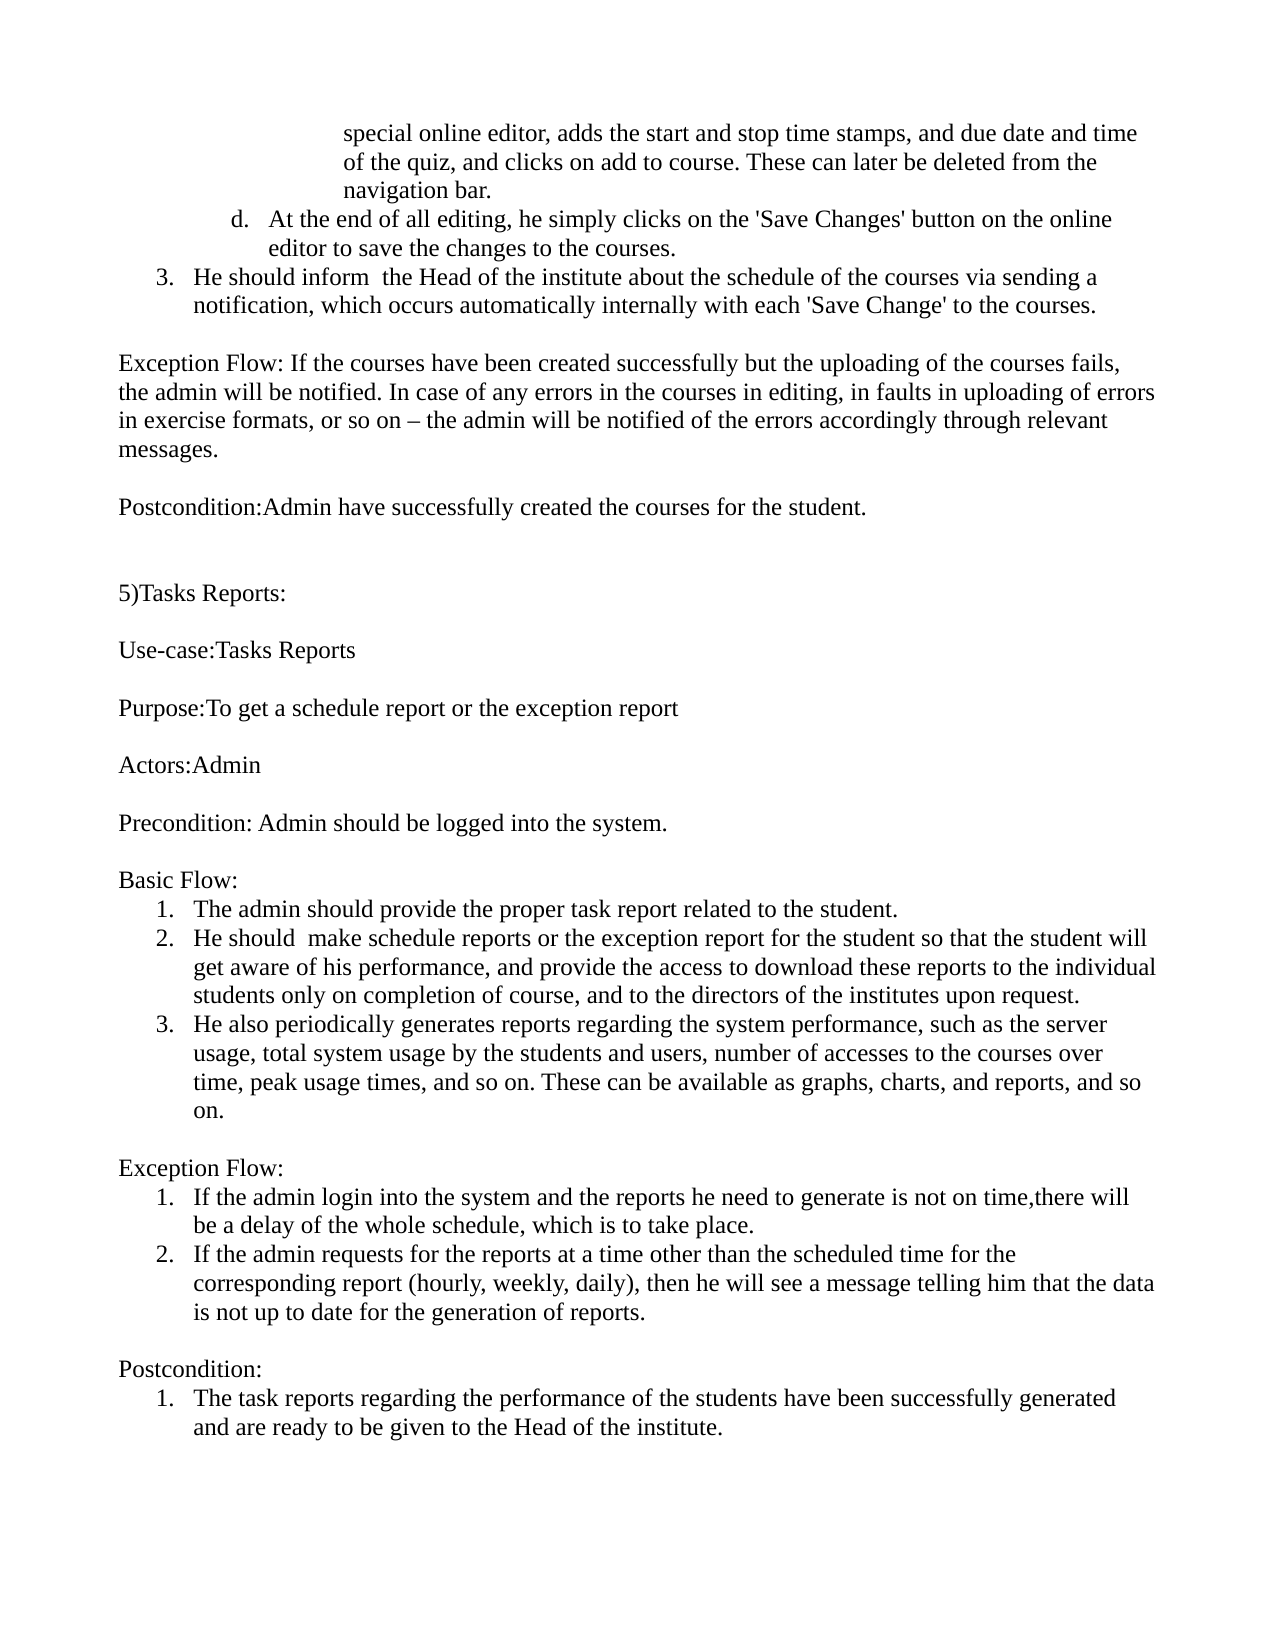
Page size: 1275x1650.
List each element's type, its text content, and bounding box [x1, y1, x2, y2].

text 5)Tasks Reports: [118, 578, 1157, 607]
text Postcondition:Admin have successfully created the courses for the student. [118, 492, 1157, 521]
text Postcondition: [118, 1354, 1157, 1383]
text Precondition: Admin should be logged into the system. [118, 808, 1157, 837]
text Exception Flow: [118, 1153, 1157, 1182]
text Exception Flow: If the courses have been created successfully but the uploading of the courses fails, the admin will be notified. In case of any errors in the courses in editing, in faults in uploading of errors in exercise formats, or so on – the admin will be notified of the errors accordingly through relevant messages. [118, 348, 1157, 463]
text Purpose:To get a schedule report or the exception report [118, 693, 1157, 722]
text Use-case:Tasks Reports [118, 636, 1157, 664]
list He should inform the Head of the institute about the schedule of the courses via sending a notification, which occurs automatically internally with each 'Save Change' to the courses. [156, 262, 1157, 319]
list He should make schedule reports or the exception report for the student so that the student will get aware of his performance, and provide the access to download these reports to the individual students only on completion of course, and to the directors of the institutes upon request. [156, 923, 1157, 1009]
list The task reports regarding the performance of the students have been successfully generated and are ready to be given to the Head of the institute. [156, 1383, 1157, 1441]
list If the admin login into the system and the reports he need to generate is not on time,there will be a delay of the whole schedule, which is to take place. [156, 1182, 1157, 1239]
list He also periodically generates reports regarding the system performance, such as the server usage, total system usage by the students and users, number of accesses to the courses over time, peak usage times, and so on. These can be available as graphs, charts, and reports, and so on. [156, 1009, 1157, 1124]
list special online editor, adds the start and stop time stamps, and due date and time of the quiz, and clicks on add to course. These can later be deleted from the navigation bar. [324, 118, 1157, 204]
list If the admin requests for the reports at a time other than the scheduled time for the corresponding report (hourly, weekly, daily), then he will see a message telling him that the data is not up to date for the generation of reports. [156, 1239, 1157, 1326]
text Actors:Admin [118, 751, 1157, 779]
list The admin should provide the proper task report related to the student. [156, 894, 1157, 923]
list At the end of all editing, he simply clicks on the 'Save Changes' button on the online editor to save the changes to the courses. [231, 204, 1157, 262]
text Basic Flow: [118, 866, 1157, 894]
